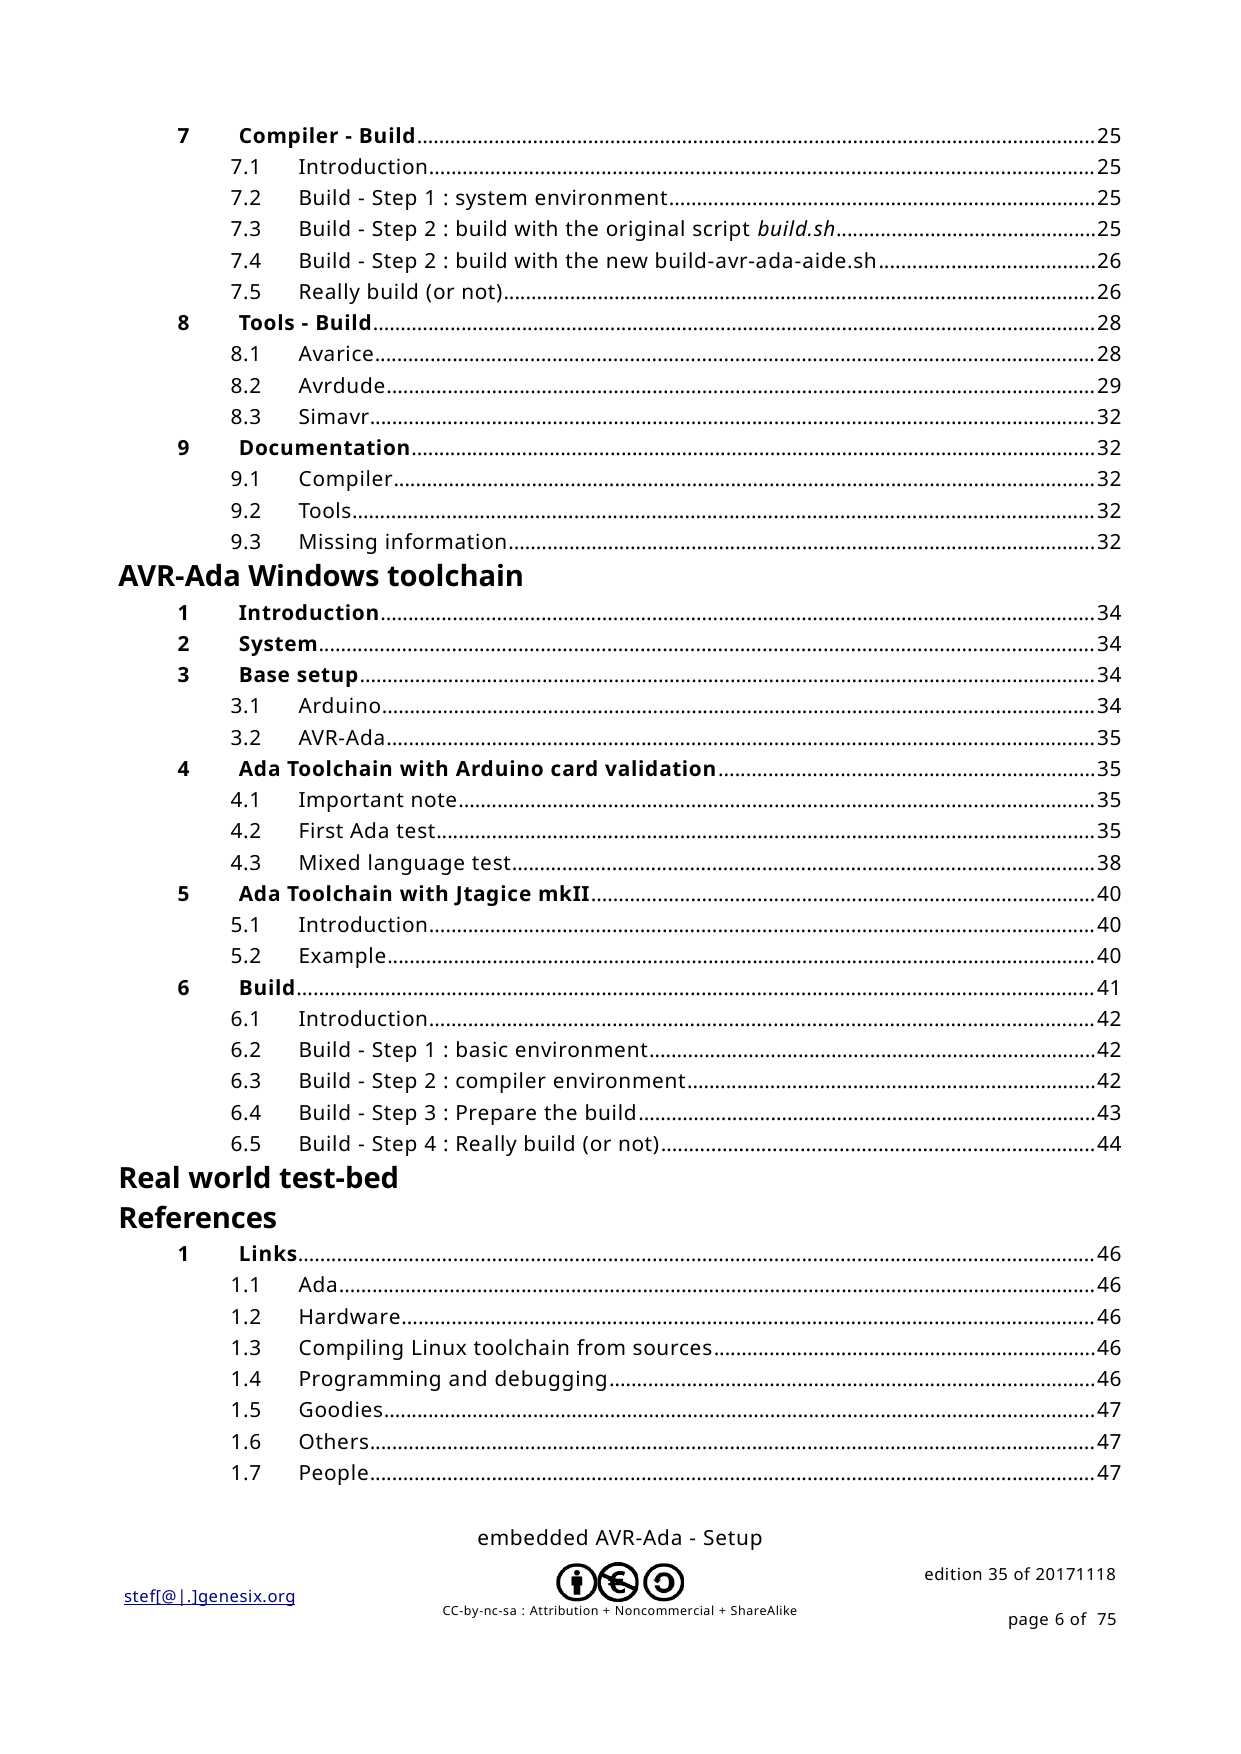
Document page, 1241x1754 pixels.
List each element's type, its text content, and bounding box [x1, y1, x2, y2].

text 9 Documentation 32 [177, 431, 1122, 462]
text References [118, 1197, 1122, 1237]
text 3 Base setup 34 [177, 658, 1122, 689]
text 3.2 AVR-Ada 35 [230, 720, 1122, 751]
text 6.3 Build - Step 2 : compiler environment 42 [230, 1064, 1122, 1095]
text 5 Ada Toolchain with Jtagice mkII 40 [177, 876, 1122, 908]
text 4 Ada Toolchain with Arduino card validation 35 [177, 751, 1122, 783]
text 6.5 Build - Step 4 : Really build (or not) 44 [230, 1126, 1122, 1158]
text 1.6 Others 47 [230, 1424, 1122, 1455]
text 9.2 Tools 32 [230, 493, 1122, 524]
text 4.1 Important note 35 [230, 783, 1122, 814]
text 3.1 Arduino 34 [230, 689, 1122, 720]
text 7.5 Really build (or not) 26 [230, 274, 1122, 306]
text 7.4 Build - Step 2 : build with the new build-avr-ada-aide.sh 26 [230, 243, 1122, 274]
text 8.1 Avarice 28 [230, 337, 1122, 368]
text AVR-Ada Windows toolchain [118, 556, 1122, 595]
text 6 Build 41 [177, 970, 1122, 1001]
text 1 Introduction 34 [177, 595, 1122, 626]
text 5.2 Example 40 [230, 939, 1122, 970]
text 2 System 34 [177, 626, 1122, 658]
picture [642, 1562, 684, 1602]
text 1.4 Programming and debugging 46 [230, 1362, 1122, 1393]
text 9.1 Compiler 32 [230, 462, 1122, 493]
text 4.2 First Ada test 35 [230, 814, 1122, 845]
text 1.3 Compiling Linux toolchain from sources 46 [230, 1330, 1122, 1362]
text 7 Compiler - Build 25 [177, 118, 1122, 149]
text 7.2 Build - Step 1 : system environment 25 [230, 181, 1122, 212]
picture [555, 1562, 639, 1602]
text 9.3 Missing information 32 [230, 524, 1122, 556]
text 4.3 Mixed language test 38 [230, 845, 1122, 876]
text 6.4 Build - Step 3 : Prepare the build 43 [230, 1095, 1122, 1126]
text 8.2 Avrdude 29 [230, 368, 1122, 399]
text 1 Links 46 [177, 1237, 1122, 1268]
text 1.2 Hardware 46 [230, 1299, 1122, 1330]
text 8 Tools - Build 28 [177, 306, 1122, 337]
text Real world test-bed [118, 1158, 1122, 1197]
text 7.3 Build - Step 2 : build with the original script build.sh 25 [230, 212, 1122, 243]
text 1.1 Ada 46 [230, 1268, 1122, 1299]
text 6.1 Introduction 42 [230, 1001, 1122, 1033]
text 6.2 Build - Step 1 : basic environment 42 [230, 1033, 1122, 1064]
text 1.5 Goodies 47 [230, 1393, 1122, 1424]
text 5.1 Introduction 40 [230, 908, 1122, 939]
text 7.1 Introduction 25 [230, 149, 1122, 181]
text 8.3 Simavr 32 [230, 399, 1122, 431]
text 1.7 People 47 [230, 1455, 1122, 1487]
